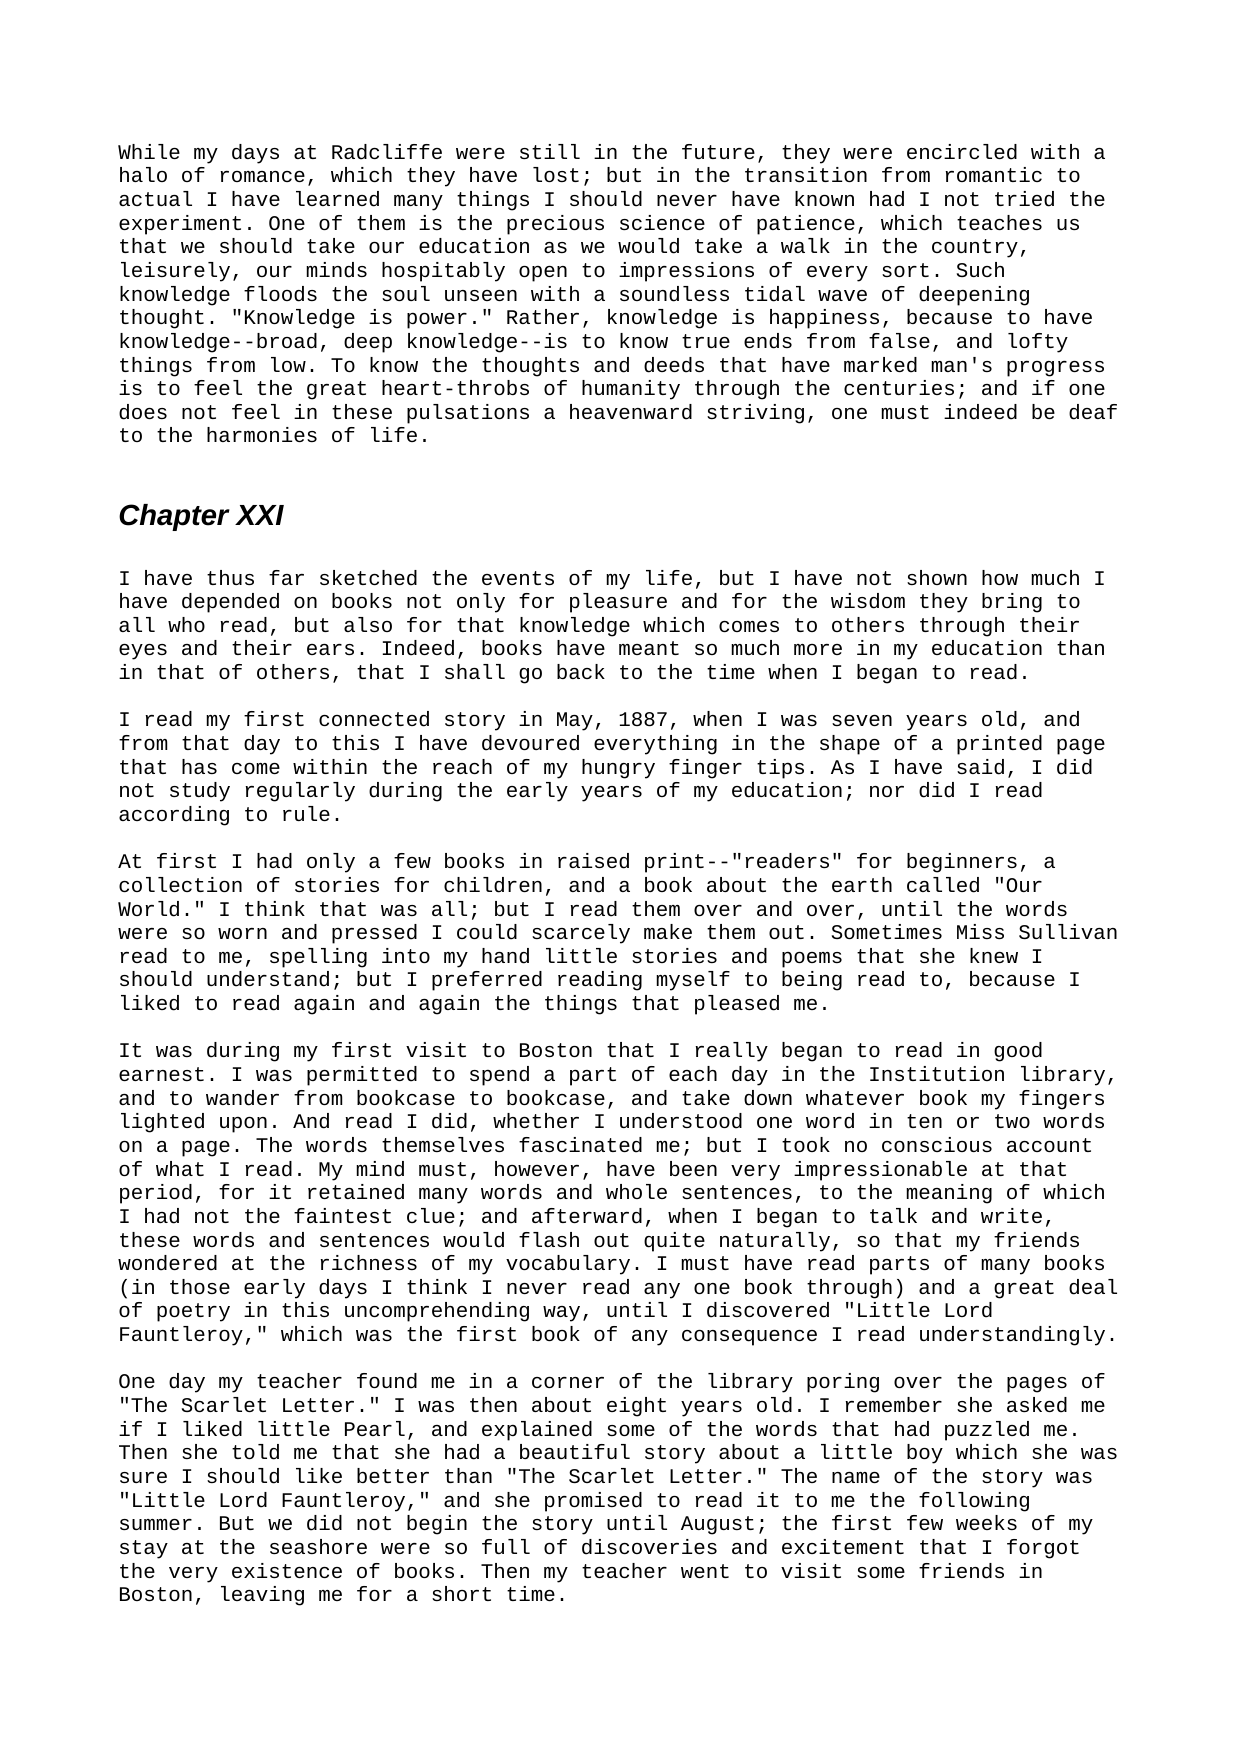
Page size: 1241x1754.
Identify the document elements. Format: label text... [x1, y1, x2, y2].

text I have thus far sketched the events of my life, but I have not shown how much I have depended on books not only for pleasure and for the wisdom they bring to all who read, but also for that knowledge which comes to others through their eyes and their ears. Indeed, books have meant so much more in my education than in that of others, that I shall go back to the time when I began to read. [118, 567, 1122, 686]
subtitle Chapter XXI [118, 498, 1122, 531]
text At first I had only a few books in raised print--"readers" for beginners, a collection of stories for children, and a book about the earth called "Our World." I think that was all; but I read them over and over, until the words were so worn and pressed I could scarcely make them out. Sometimes Miss Sullivan read to me, spelling into my hand little stories and poems that she knew I should understand; but I preferred reading myself to being read to, because I liked to read again and again the things that pleased me. [118, 851, 1122, 1017]
text It was during my first visit to Boston that I really began to read in good earnest. I was permitted to spend a part of each day in the Institution library, and to wander from bookcase to bookcase, and take down whatever book my fingers lighted upon. And read I did, whether I understood one word in ten or two words on a page. The words themselves fascinated me; but I took no conscious account of what I read. My mind must, however, have been very impressionable at that period, for it retained many words and whole sentences, to the meaning of which I had not the faintest clue; and afterward, when I began to talk and write, these words and sentences would flash out quite naturally, so that my friends wondered at the richness of my vocabulary. I must have read parts of many books (in those early days I think I never read any one book through) and a great deal of poetry in this uncomprehending way, until I discovered "Little Lord Fauntleroy," which was the first book of any consequence I read understandingly. [118, 1040, 1122, 1348]
text I read my first connected story in May, 1887, when I was seven years old, and from that day to this I have devoured everything in the shape of a printed page that has come within the reach of my hungry finger tips. As I have said, I did not study regularly during the early years of my education; nor did I read according to rule. [118, 709, 1122, 828]
text While my days at Radcliffe were still in the future, they were encircled with a halo of romance, which they have lost; but in the transition from romantic to actual I have learned many things I should never have known had I not tried the experiment. One of them is the precious science of patience, which teaches us that we should take our education as we would take a walk in the country, leisurely, our minds hospitably open to impressions of every sort. Such knowledge floods the soul unseen with a soundless tidal wave of deepening thought. "Knowledge is power." Rather, knowledge is happiness, because to have knowledge--broad, deep knowledge--is to know true ends from false, and lofty things from low. To know the thoughts and deeds that have marked man's progress is to feel the great heart-throbs of humanity through the centuries; and if one does not feel in these pulsations a heavenward striving, one must indeed be deaf to the harmonies of life. [118, 142, 1122, 449]
text One day my teacher found me in a corner of the library poring over the pages of "The Scarlet Letter." I was then about eight years old. I remember she asked me if I liked little Pearl, and explained some of the words that had puzzled me. Then she told me that she had a beautiful story about a little boy which she was sure I should like better than "The Scarlet Letter." The name of the story was "Little Lord Fauntleroy," and she promised to read it to me the following summer. But we did not begin the story until August; the first few weeks of my stay at the seashore were so full of discoveries and excitement that I forgot the very existence of books. Then my teacher went to visit some friends in Boston, leaving me for a short time. [118, 1371, 1122, 1608]
